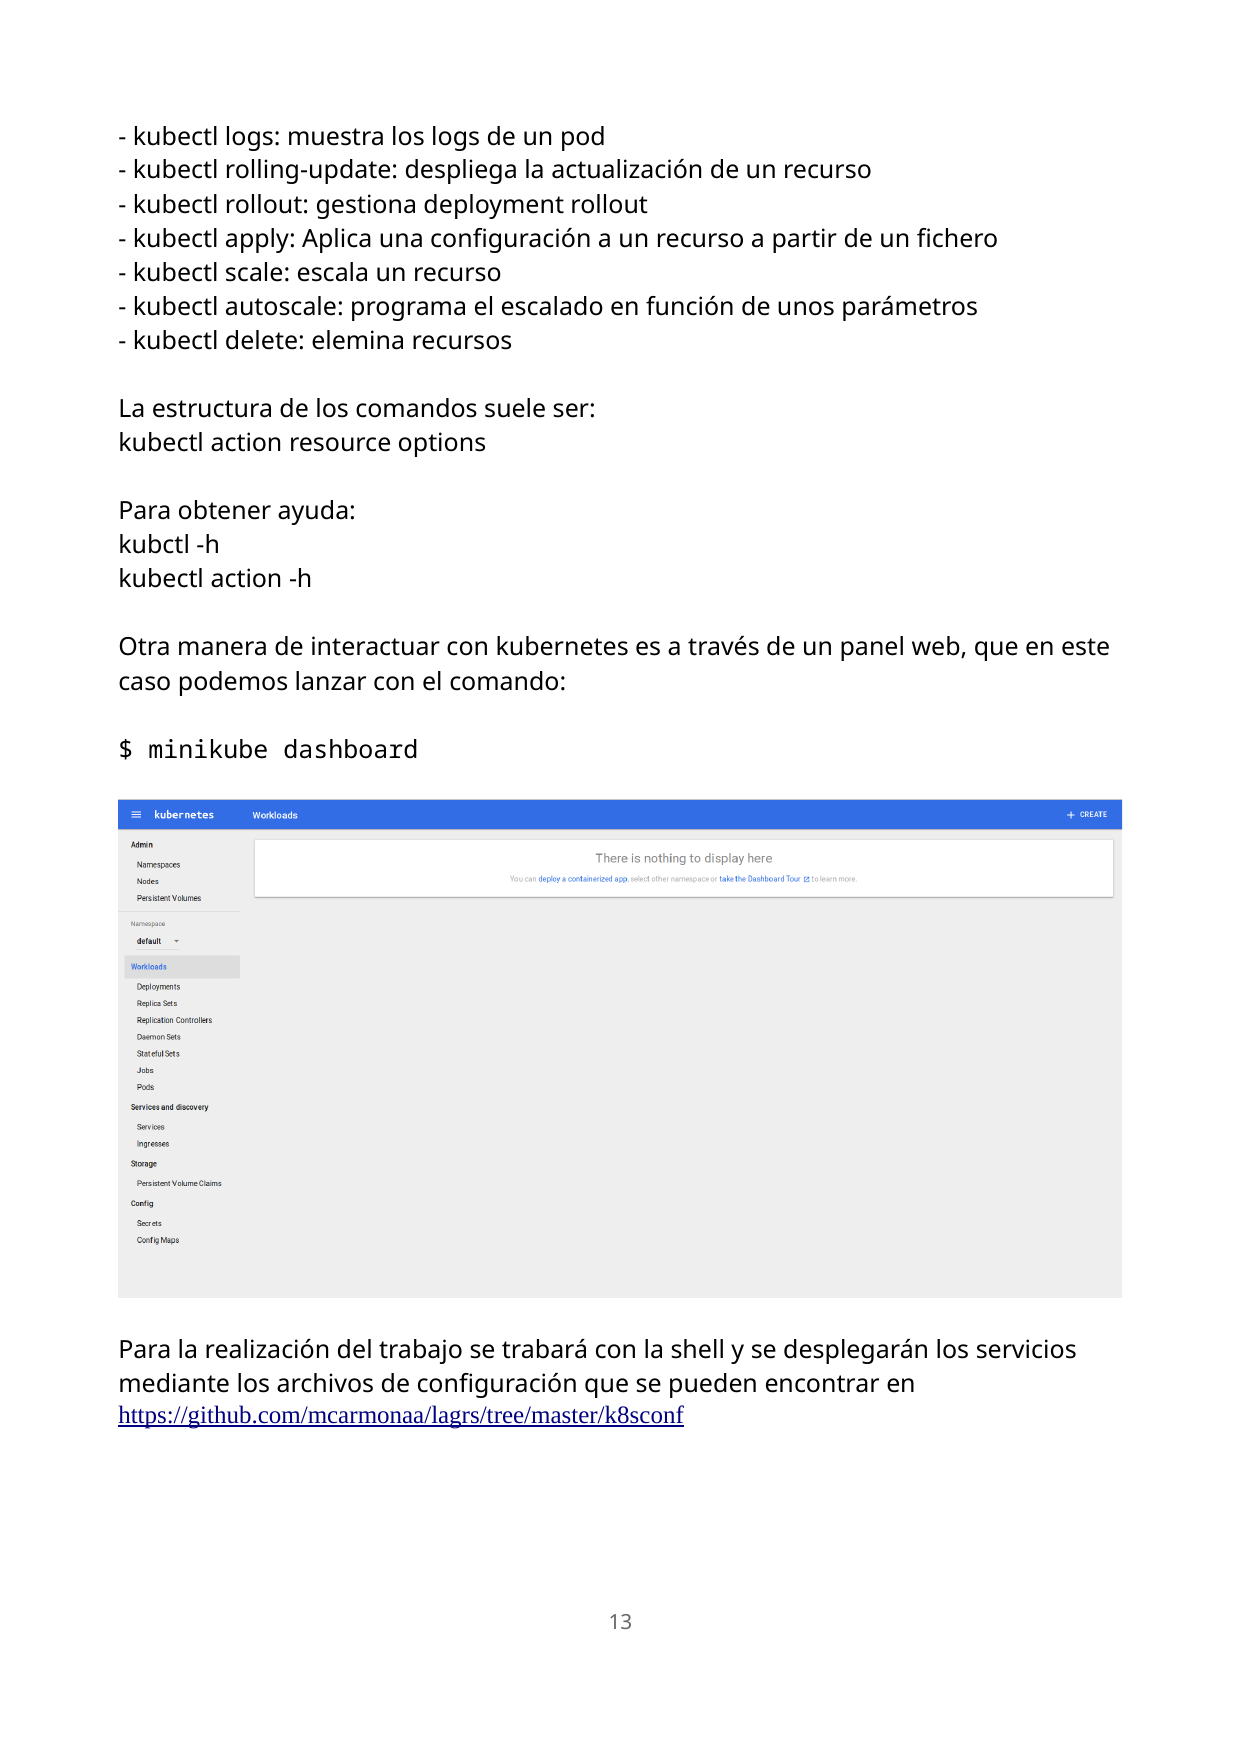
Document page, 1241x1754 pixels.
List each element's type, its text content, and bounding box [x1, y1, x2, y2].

text - kubectl rollout: gestiona deployment rollout [118, 186, 1122, 220]
text - kubectl delete: elemina recursos [118, 322, 1122, 357]
text kubectl action -h [118, 561, 1122, 595]
picture [118, 799, 1123, 1298]
text - kubectl logs: muestra los logs de un pod [118, 118, 1122, 152]
text - kubectl scale: escala un recurso [118, 254, 1122, 288]
text - kubectl rolling-update: despliega la actualización de un recurso [118, 152, 1122, 186]
text kubctl -h [118, 527, 1122, 561]
text Otra manera de interactuar con kubernetes es a través de un panel web, que en este caso podemos lanzar con el comando: [118, 629, 1122, 697]
text Para obtener ayuda: [118, 493, 1122, 527]
text La estructura de los comandos suele ser: [118, 391, 1122, 425]
text - kubectl apply: Aplica una configuración a un recurso a partir de un fichero [118, 220, 1122, 254]
text - kubectl autoscale: programa el escalado en función de unos parámetros [118, 288, 1122, 322]
text $ minikube dashboard [118, 731, 1122, 765]
text kubectl action resource options [118, 425, 1122, 459]
text Para la realización del trabajo se trabará con la shell y se desplegarán los servicios mediante los archivos de configuración que se pueden encontrar en https://github.com/mcarmonaa/lagrs/tree/master/k8sconf [118, 1332, 1122, 1429]
